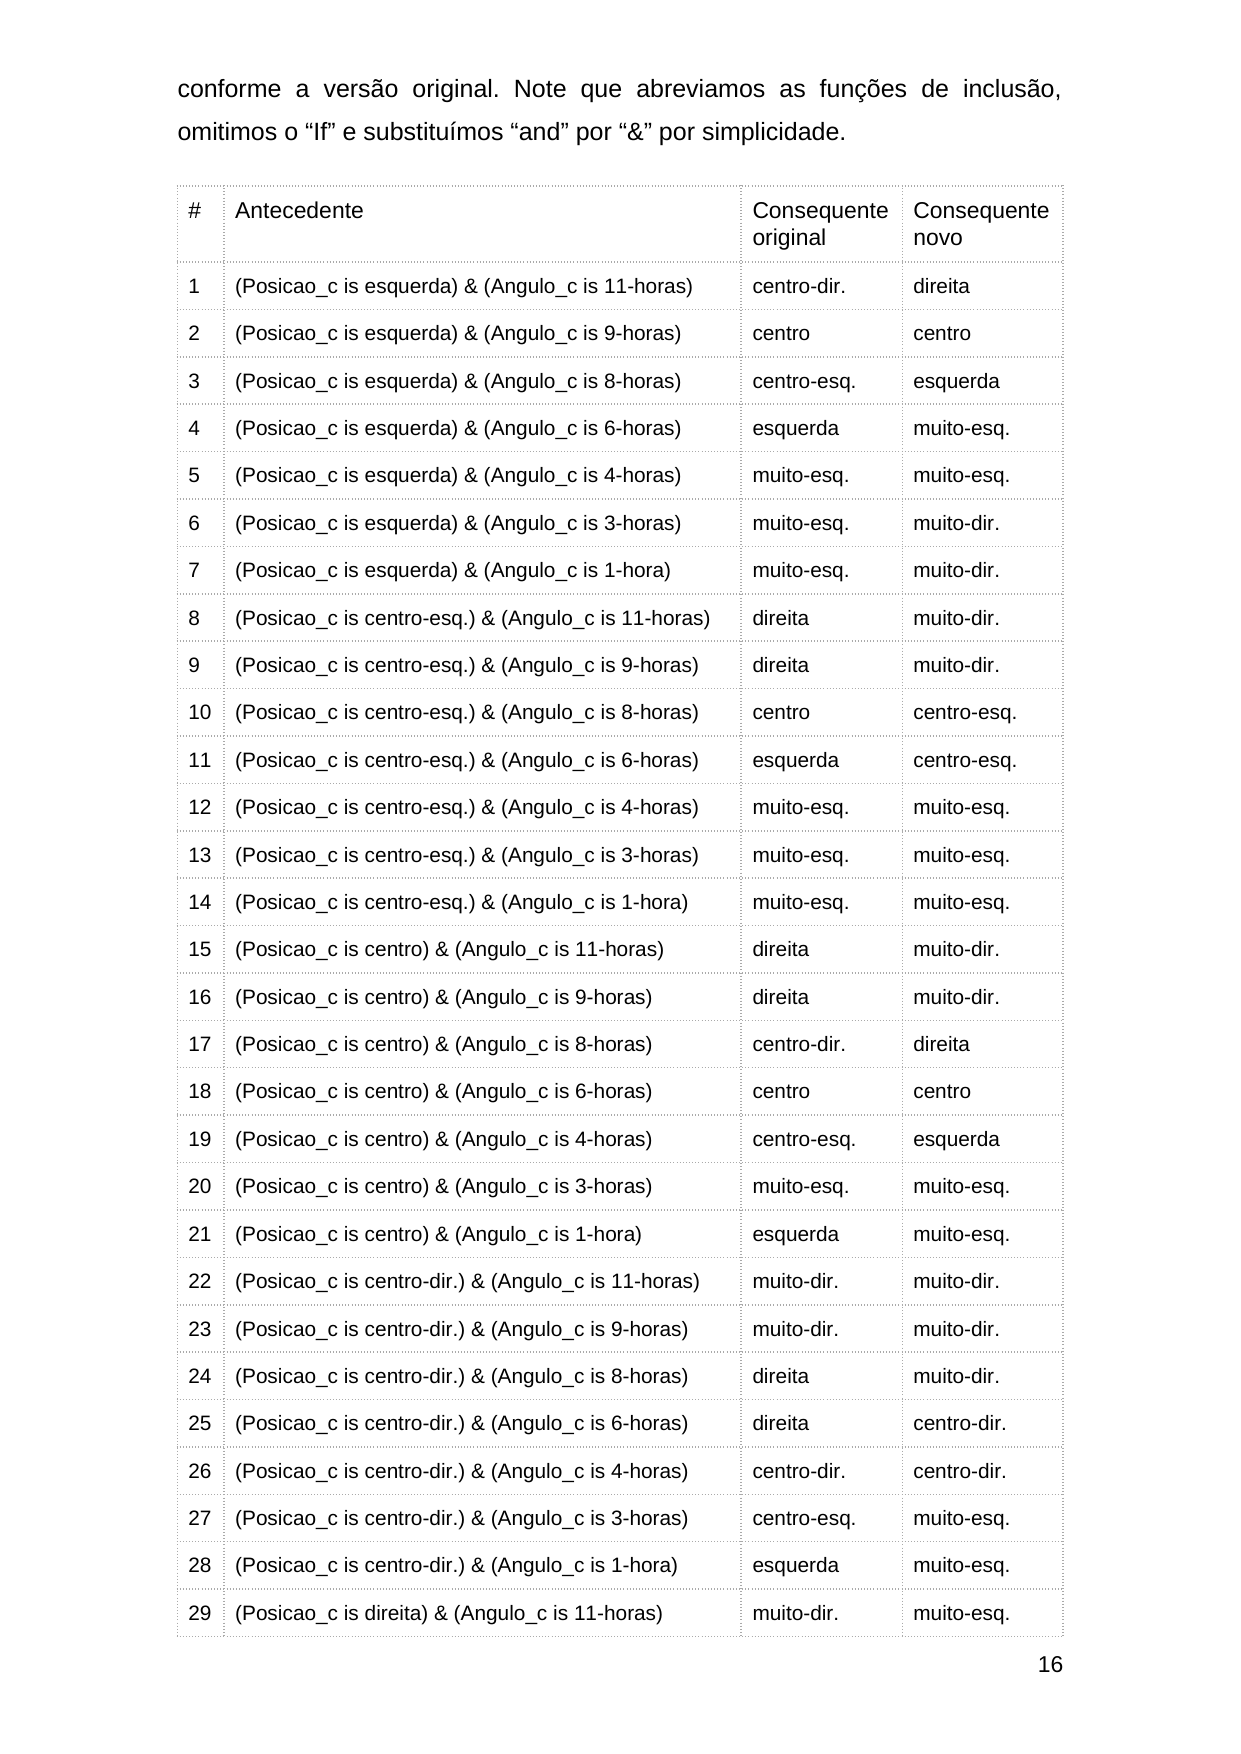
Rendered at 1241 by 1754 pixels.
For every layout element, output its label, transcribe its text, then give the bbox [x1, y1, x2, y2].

table_cell (Posicao_c is esquerda) & (Angulo_c is 1-hora) [224, 546, 741, 593]
table_cell muito-dir. [902, 640, 1063, 688]
table_cell 20 [177, 1162, 224, 1209]
table_cell esquerda [741, 1541, 902, 1588]
table_cell muito-dir. [741, 1304, 902, 1351]
table_cell (Posicao_c is centro-dir.) & (Angulo_c is 4-horas) [224, 1446, 741, 1493]
table_cell centro-esq. [741, 356, 902, 403]
table_cell (Posicao_c is esquerda) & (Angulo_c is 8-horas) [224, 356, 741, 403]
table_cell 17 [177, 1020, 224, 1067]
table_cell muito-dir. [902, 1256, 1063, 1304]
table_cell (Posicao_c is centro) & (Angulo_c is 8-horas) [224, 1020, 741, 1067]
table_cell direita [741, 925, 902, 972]
table_cell (Posicao_c is centro-esq.) & (Angulo_c is 8-horas) [224, 688, 741, 735]
table_cell muito-dir. [902, 593, 1063, 640]
text conforme a versão original. Note que abreviamos as funções de inclusão, omitimos o “If” e substituímos “and” por “&” por simplicidade. [177, 74, 1063, 146]
table_cell direita [902, 1020, 1063, 1067]
table_cell 6 [177, 498, 224, 546]
table_cell muito-esq. [741, 546, 902, 593]
table_cell (Posicao_c is centro) & (Angulo_c is 4-horas) [224, 1114, 741, 1162]
table_cell esquerda [902, 1114, 1063, 1162]
table_cell muito-dir. [902, 925, 1063, 972]
table_cell centro-dir. [741, 1446, 902, 1493]
table_cell (Posicao_c is esquerda) & (Angulo_c is 9-horas) [224, 309, 741, 356]
table_cell centro [741, 688, 902, 735]
table_cell muito-esq. [741, 783, 902, 830]
table_cell (Posicao_c is centro-dir.) & (Angulo_c is 1-hora) [224, 1541, 741, 1588]
table_cell (Posicao_c is centro-esq.) & (Angulo_c is 4-horas) [224, 783, 741, 830]
table_cell (Posicao_c is centro-dir.) & (Angulo_c is 11-horas) [224, 1256, 741, 1304]
table_cell (Posicao_c is centro-esq.) & (Angulo_c is 3-horas) [224, 830, 741, 877]
table_cell 28 [177, 1541, 224, 1588]
table_cell (Posicao_c is direita) & (Angulo_c is 11-horas) [224, 1588, 741, 1636]
table_cell (Posicao_c is esquerda) & (Angulo_c is 4-horas) [224, 451, 741, 498]
table_cell muito-esq. [902, 1209, 1063, 1256]
table_cell muito-esq. [902, 403, 1063, 451]
table_cell 12 [177, 783, 224, 830]
table_cell 3 [177, 356, 224, 403]
table_cell (Posicao_c is centro-dir.) & (Angulo_c is 8-horas) [224, 1351, 741, 1399]
table_cell centro-dir. [741, 1020, 902, 1067]
table_header Consequente original [741, 185, 902, 261]
table_cell centro [902, 1067, 1063, 1114]
table_cell direita [741, 640, 902, 688]
table_cell centro-dir. [902, 1399, 1063, 1446]
table_cell muito-esq. [741, 830, 902, 877]
table_cell 15 [177, 925, 224, 972]
table_cell (Posicao_c is esquerda) & (Angulo_c is 11-horas) [224, 261, 741, 308]
table_cell muito-esq. [902, 1541, 1063, 1588]
table_cell 8 [177, 593, 224, 640]
table_cell muito-esq. [902, 1494, 1063, 1541]
table_cell muito-dir. [902, 546, 1063, 593]
table_cell 9 [177, 640, 224, 688]
table_cell 29 [177, 1588, 224, 1636]
table_cell direita [741, 972, 902, 1019]
table_cell direita [902, 261, 1063, 308]
table_cell (Posicao_c is esquerda) & (Angulo_c is 3-horas) [224, 498, 741, 546]
table_cell 25 [177, 1399, 224, 1446]
table_cell (Posicao_c is centro) & (Angulo_c is 3-horas) [224, 1162, 741, 1209]
table_cell (Posicao_c is centro-esq.) & (Angulo_c is 9-horas) [224, 640, 741, 688]
table_cell 14 [177, 877, 224, 925]
table_cell direita [741, 1351, 902, 1399]
table_cell muito-esq. [902, 783, 1063, 830]
table_cell muito-esq. [741, 498, 902, 546]
table_cell direita [741, 593, 902, 640]
table_header Consequente novo [902, 185, 1063, 261]
table_cell esquerda [741, 735, 902, 782]
table_cell 4 [177, 403, 224, 451]
table_cell muito-esq. [741, 1162, 902, 1209]
table_cell muito-dir. [902, 972, 1063, 1019]
table_cell esquerda [741, 403, 902, 451]
table_cell muito-dir. [741, 1588, 902, 1636]
table_cell (Posicao_c is centro-esq.) & (Angulo_c is 6-horas) [224, 735, 741, 782]
table_cell 24 [177, 1351, 224, 1399]
table_cell direita [741, 1399, 902, 1446]
table_cell 11 [177, 735, 224, 782]
table_cell muito-esq. [741, 451, 902, 498]
table_cell (Posicao_c is centro) & (Angulo_c is 1-hora) [224, 1209, 741, 1256]
table_cell (Posicao_c is centro-dir.) & (Angulo_c is 9-horas) [224, 1304, 741, 1351]
table_cell muito-dir. [902, 1351, 1063, 1399]
table_cell (Posicao_c is centro-dir.) & (Angulo_c is 3-horas) [224, 1494, 741, 1541]
table_cell 7 [177, 546, 224, 593]
table_cell centro [741, 1067, 902, 1114]
table_cell (Posicao_c is centro-dir.) & (Angulo_c is 6-horas) [224, 1399, 741, 1446]
table_cell 23 [177, 1304, 224, 1351]
table_cell 2 [177, 309, 224, 356]
table_cell muito-esq. [902, 1588, 1063, 1636]
table_cell muito-esq. [902, 1162, 1063, 1209]
table_cell esquerda [902, 356, 1063, 403]
table_cell (Posicao_c is esquerda) & (Angulo_c is 6-horas) [224, 403, 741, 451]
table_cell muito-dir. [902, 1304, 1063, 1351]
table_cell 13 [177, 830, 224, 877]
table_cell 26 [177, 1446, 224, 1493]
table_cell centro [902, 309, 1063, 356]
table_cell 18 [177, 1067, 224, 1114]
table_cell 21 [177, 1209, 224, 1256]
table_header Antecedente [224, 185, 741, 261]
table_header # [177, 185, 224, 261]
table_cell 22 [177, 1256, 224, 1304]
table_cell (Posicao_c is centro-esq.) & (Angulo_c is 11-horas) [224, 593, 741, 640]
table_cell 27 [177, 1494, 224, 1541]
table_cell 10 [177, 688, 224, 735]
table_cell (Posicao_c is centro) & (Angulo_c is 9-horas) [224, 972, 741, 1019]
table_cell centro-dir. [902, 1446, 1063, 1493]
table_cell 1 [177, 261, 224, 308]
table_cell (Posicao_c is centro) & (Angulo_c is 6-horas) [224, 1067, 741, 1114]
table_cell muito-esq. [741, 877, 902, 925]
table_cell (Posicao_c is centro) & (Angulo_c is 11-horas) [224, 925, 741, 972]
table_cell centro-dir. [741, 261, 902, 308]
table_cell 19 [177, 1114, 224, 1162]
table_cell centro-esq. [902, 735, 1063, 782]
table_cell esquerda [741, 1209, 902, 1256]
table_cell 5 [177, 451, 224, 498]
table_cell centro-esq. [741, 1494, 902, 1541]
table_cell centro-esq. [741, 1114, 902, 1162]
table_cell muito-dir. [741, 1256, 902, 1304]
table_cell (Posicao_c is centro-esq.) & (Angulo_c is 1-hora) [224, 877, 741, 925]
table_cell centro-esq. [902, 688, 1063, 735]
table_cell muito-dir. [902, 498, 1063, 546]
table_cell muito-esq. [902, 830, 1063, 877]
table_cell muito-esq. [902, 877, 1063, 925]
table_cell muito-esq. [902, 451, 1063, 498]
table_cell centro [741, 309, 902, 356]
table_cell 16 [177, 972, 224, 1019]
